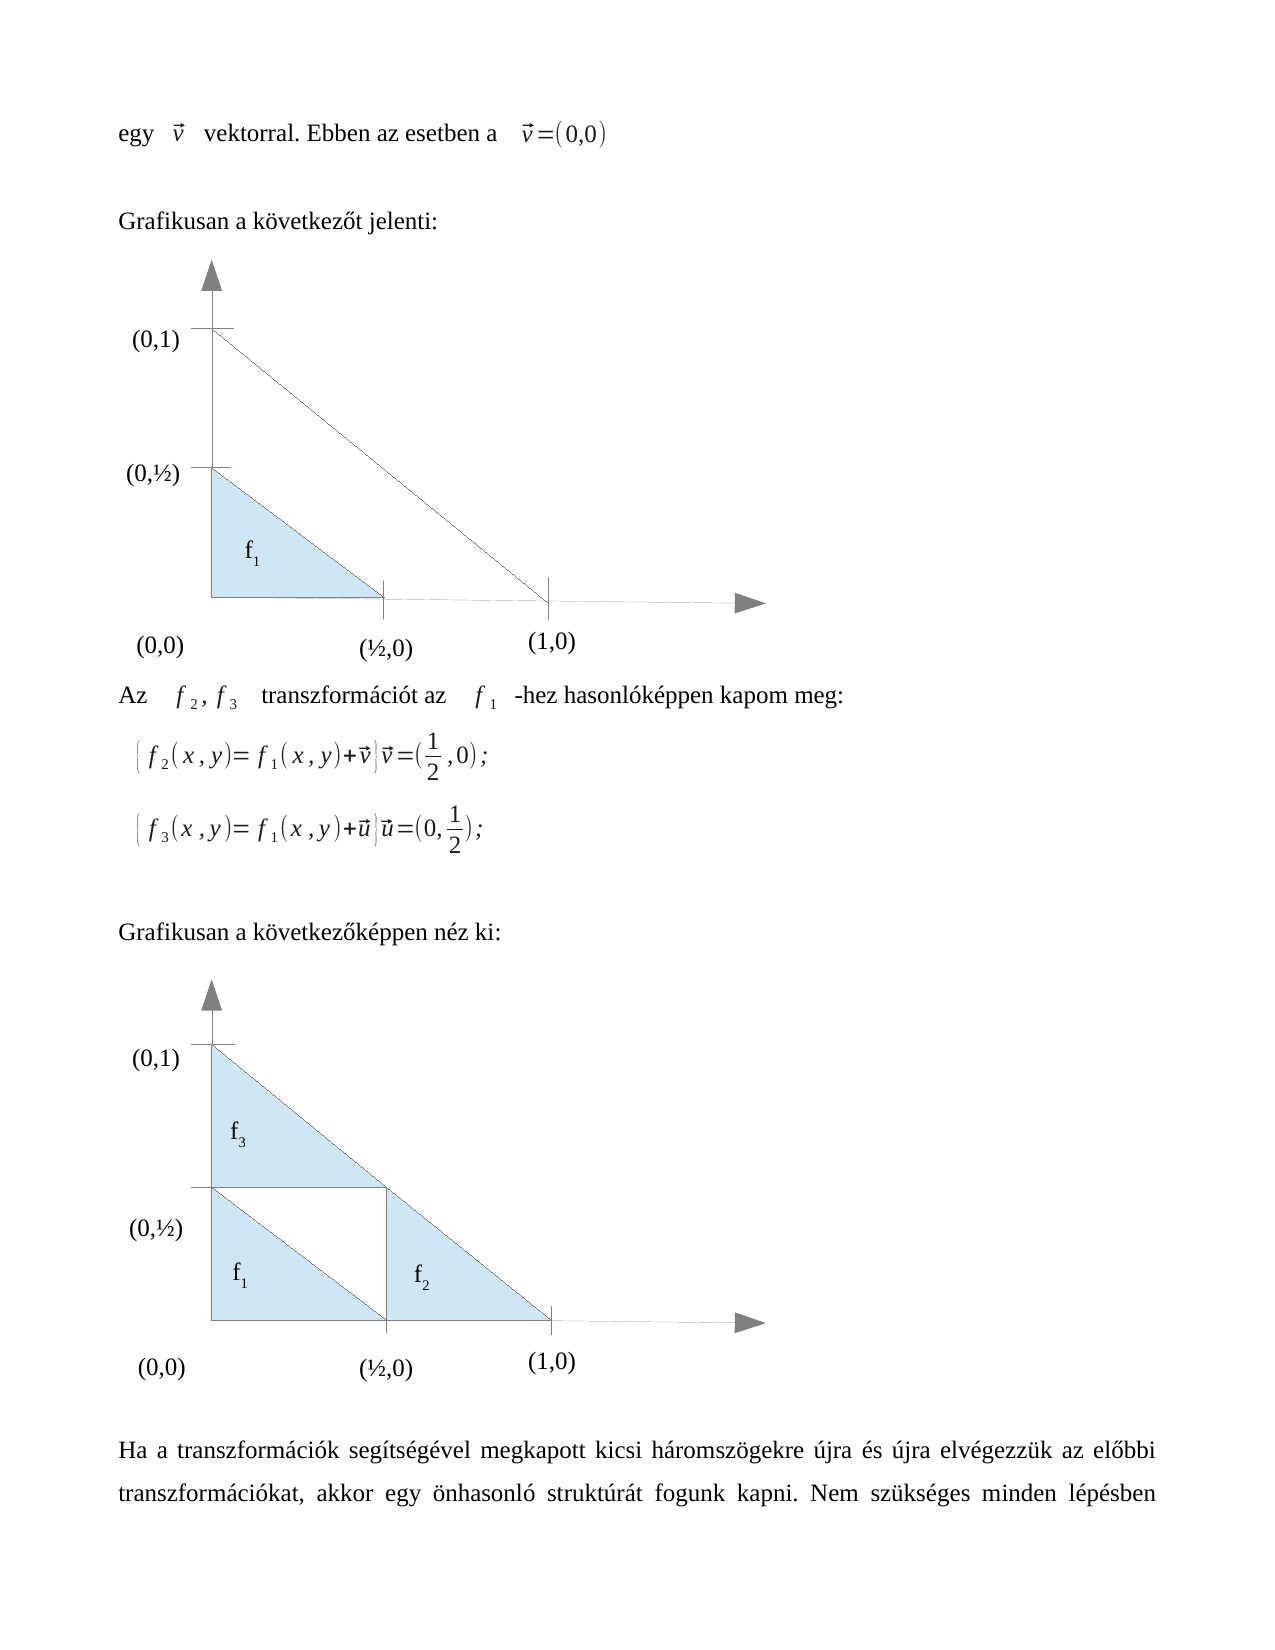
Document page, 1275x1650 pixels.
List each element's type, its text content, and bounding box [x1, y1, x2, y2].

text Grafikusan a következőt jelenti: [118, 206, 1157, 235]
text Grafikusan a következőképpen néz ki: [118, 917, 1157, 946]
text Ha a transzformációk segítségével megkapott kicsi háromszögekre újra és újra elvégezzük az előbbi transzformációkat, akkor egy önhasonló struktúrát fogunk kapni. Nem szükséges minden lépésben [118, 1435, 1157, 1507]
text Az transzformációt az -hez hasonlóképpen kapom meg: [118, 681, 1157, 713]
text Az egy affin transzformáció amit úgy kapunk meg, hogy egy lineáris transzformációt eltolunk egyvektorral. Ebben az esetben a [118, 118, 1157, 149]
